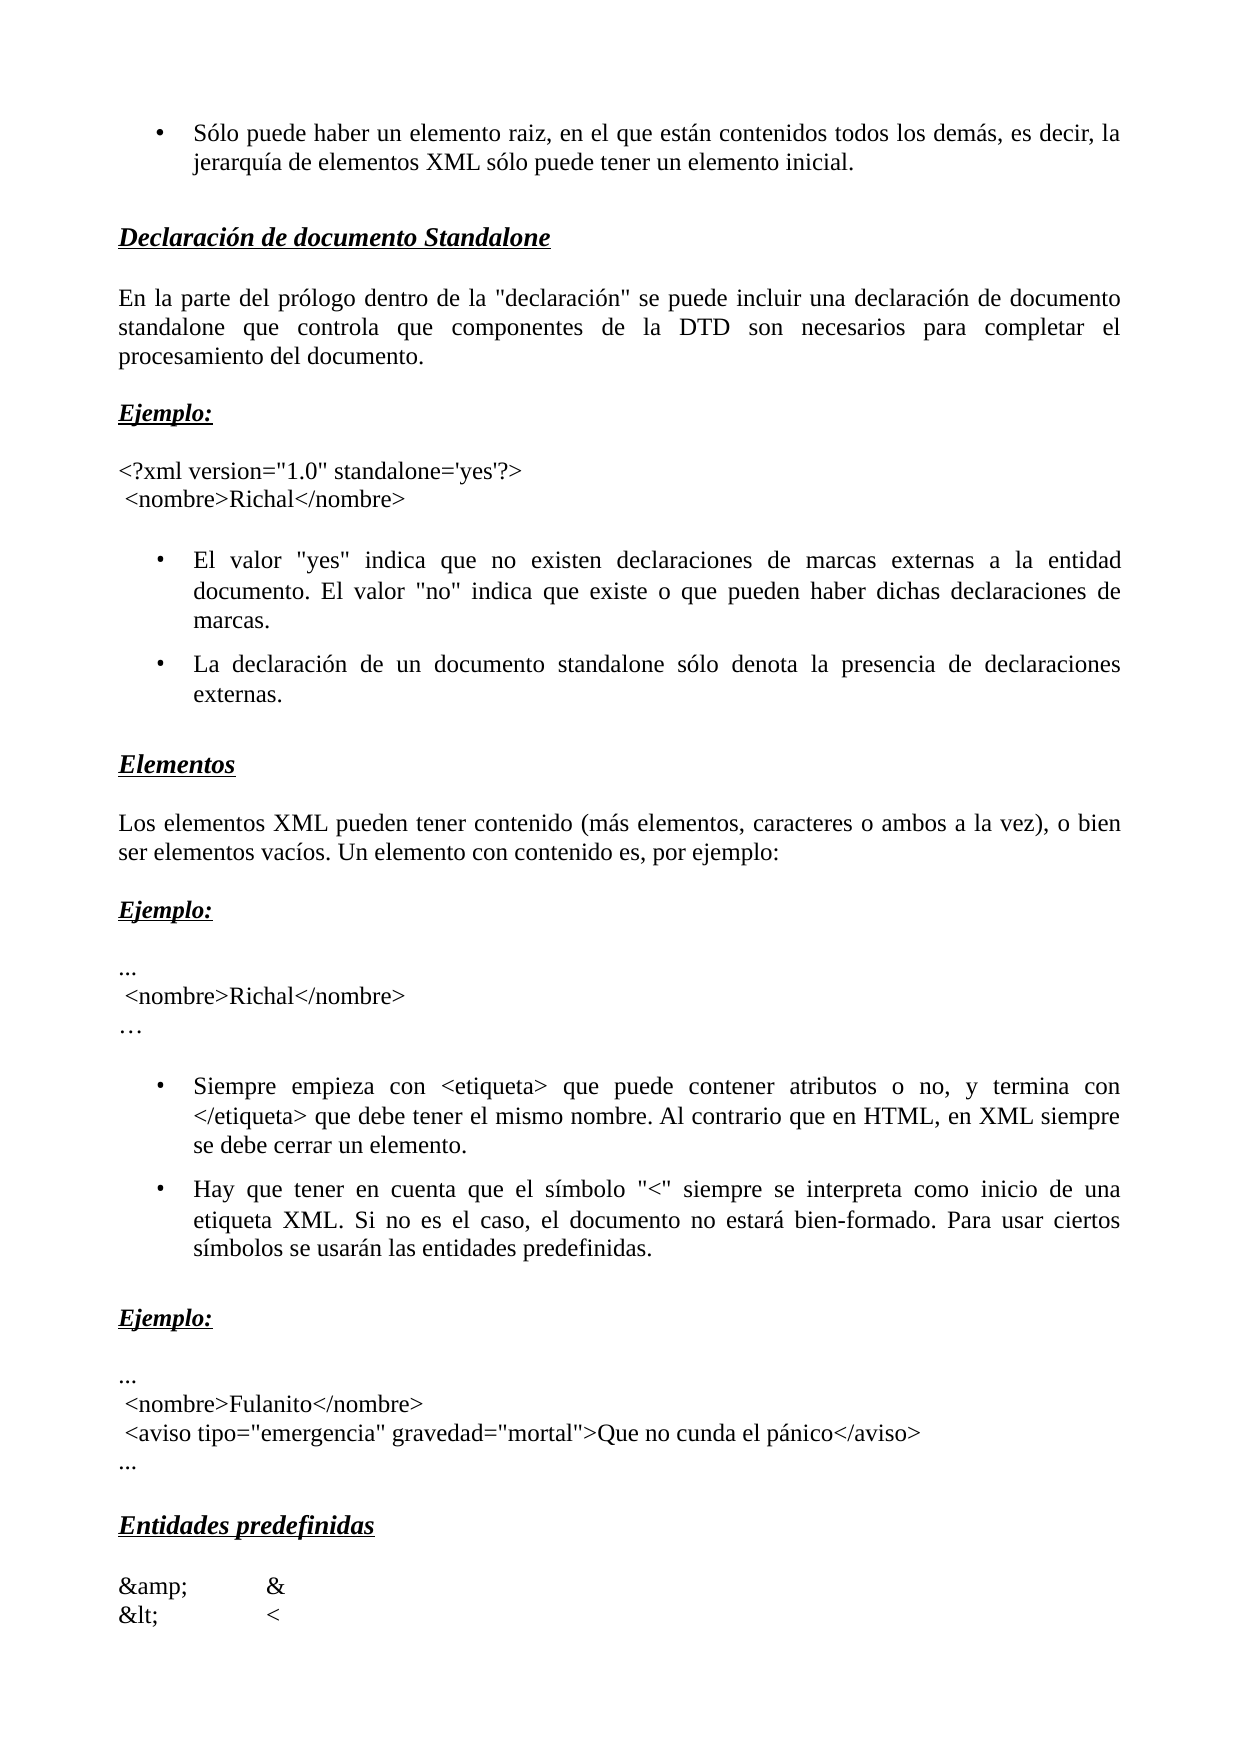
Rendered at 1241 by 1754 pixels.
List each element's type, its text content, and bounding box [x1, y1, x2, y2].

text <?xml version="1.0" standalone='yes'?> [118, 456, 1122, 484]
list La declaración de un documento standalone sólo denota la presencia de declaraciones externas. [156, 645, 1122, 708]
list Sólo puede haber un elemento raiz, en el que están contenidos todos los demás, es decir, la jerarquía de elementos XML sólo puede tener un elemento inicial. [156, 118, 1122, 176]
text <nombre>Richal</nombre> [118, 981, 1122, 1010]
text ... [118, 1446, 1122, 1475]
text &amp; & [118, 1571, 1122, 1600]
text … [118, 1010, 1122, 1038]
text Ejemplo: [118, 1303, 1122, 1331]
text ... [118, 1360, 1122, 1389]
text Ejemplo: [118, 895, 1122, 923]
text Declaración de documento Standalone [118, 221, 1122, 252]
text <nombre>Richal</nombre> [118, 484, 1122, 513]
text <nombre>Fulanito</nombre> [118, 1389, 1122, 1418]
list El valor "yes" indica que no existen declaraciones de marcas externas a la entidad documento. El valor "no" indica que existe o que pueden haber dichas declaraciones de marcas. [156, 542, 1122, 633]
text Entidades predefinidas [118, 1509, 1122, 1540]
text ... [118, 952, 1122, 981]
list Siempre empieza con <etiqueta> que puede contener atributos o no, y termina con </etiqueta> que debe tener el mismo nombre. Al contrario que en HTML, en XML siempre se debe cerrar un elemento. [156, 1067, 1122, 1159]
list Hay que tener en cuenta que el símbolo "<" siempre se interpreta como inicio de una etiqueta XML. Si no es el caso, el documento no estará bien-formado. Para usar ciertos símbolos se usarán las entidades predefinidas. [156, 1171, 1122, 1262]
text Ejemplo: [118, 398, 1122, 427]
text En la parte del prólogo dentro de la "declaración" se puede incluir una declaración de documento standalone que controla que componentes de la DTD son necesarios para completar el procesamiento del documento. [118, 283, 1122, 369]
text Los elementos XML pueden tener contenido (más elementos, caracteres o ambos a la vez), o bien ser elementos vacíos. Un elemento con contenido es, por ejemplo: [118, 808, 1122, 866]
text &lt; < [118, 1600, 1122, 1628]
text <aviso tipo="emergencia" gravedad="mortal">Que no cunda el pánico</aviso> [118, 1418, 1122, 1446]
text Elementos [118, 749, 1122, 780]
